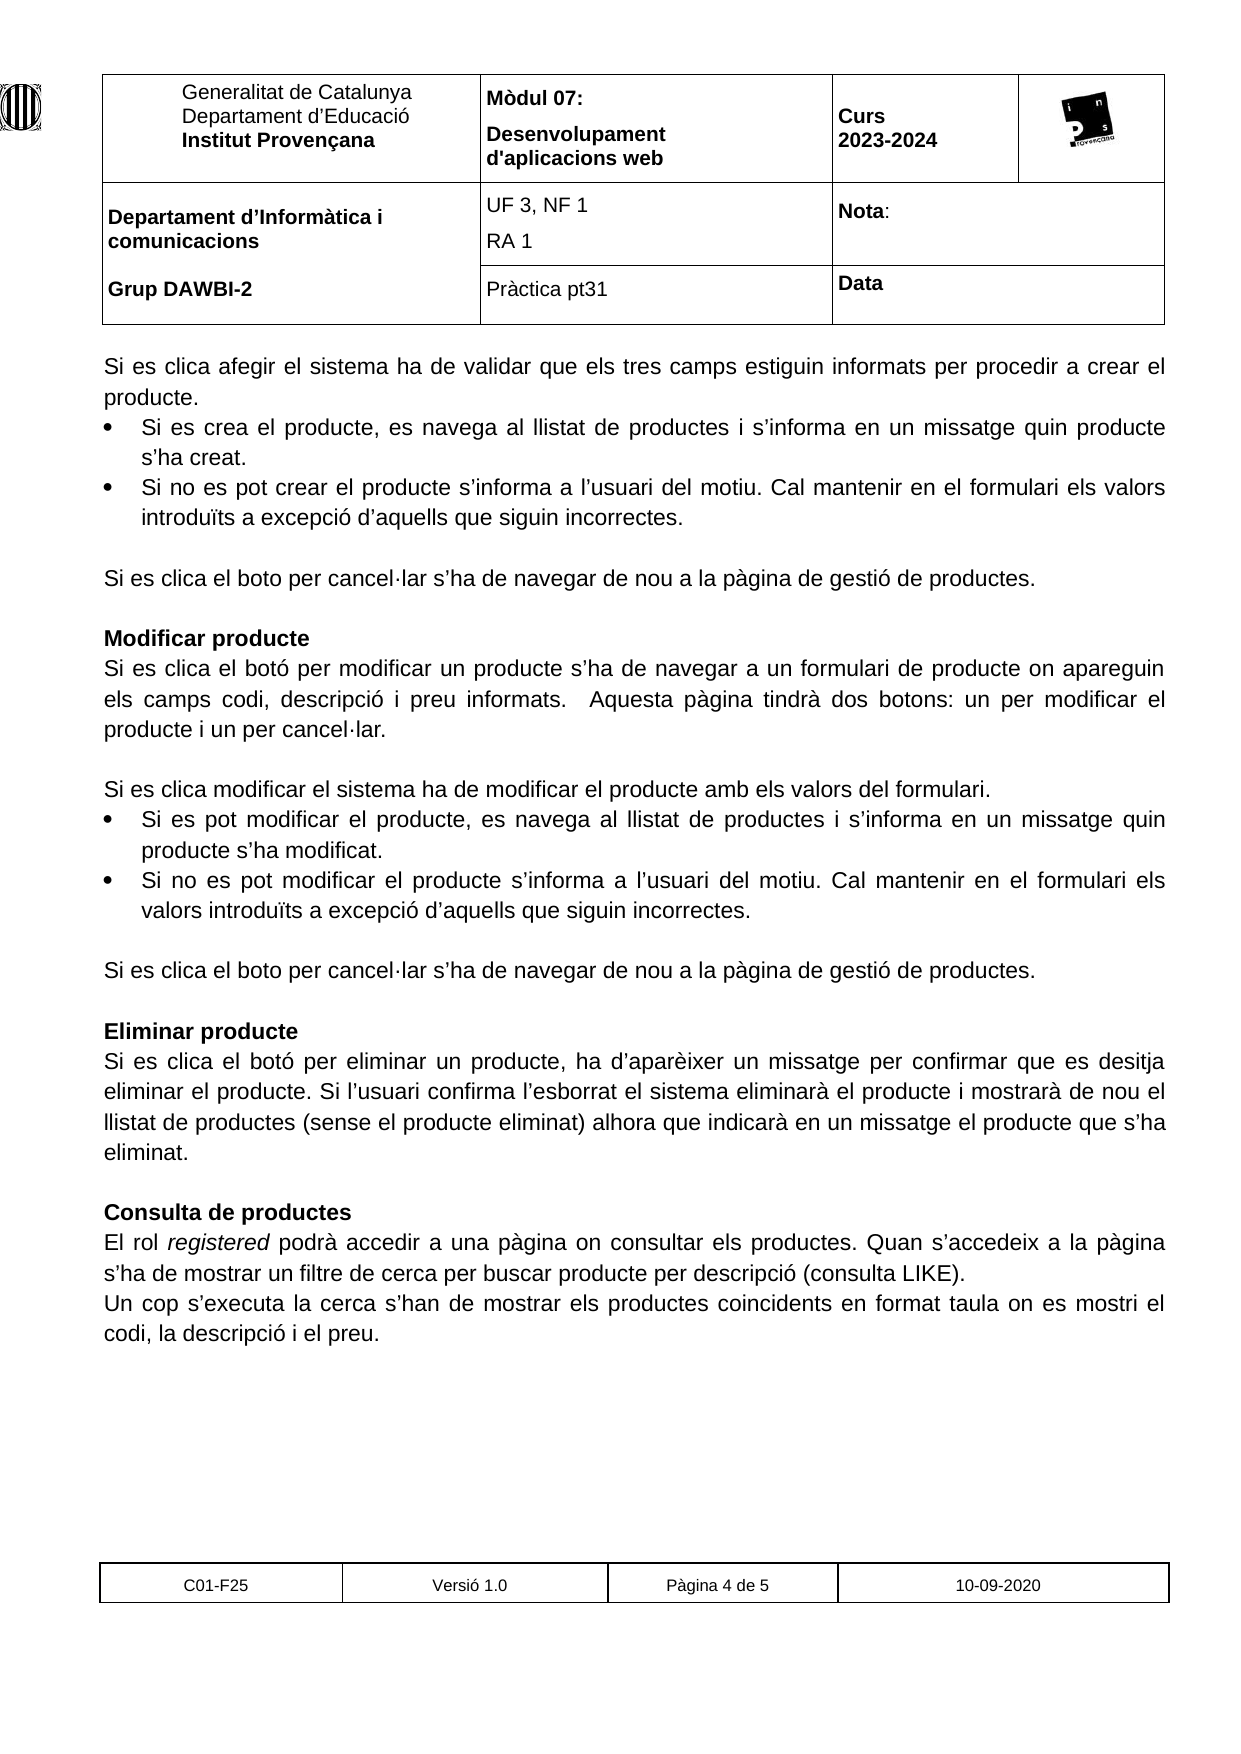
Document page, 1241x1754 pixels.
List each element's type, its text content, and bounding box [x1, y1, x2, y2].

text El rol registered podrà accedir a una pàgina on consultar els productes. Quan s’accedeix a la pàgina s’ha de mostrar un filtre de cerca per buscar producte per descripció (consulta LIKE). [103, 1229, 1167, 1286]
text Si es clica modificar el sistema ha de modificar el producte amb els valors del formulari. [103, 776, 1167, 803]
text Si es clica afegir el sistema ha de validar que els tres camps estiguin informats per procedir a crear el producte. [103, 353, 1167, 410]
text Un cop s’executa la cerca s’han de mostrar els productes coincidents en format taula on es mostri el codi, la descripció i el preu. [103, 1290, 1167, 1346]
list Si no es pot crear el producte s’informa a l’usuari del motiu. Cal mantenir en el formulari els valors introduïts a excepció d’aquells que siguin incorrectes. [103, 474, 1167, 531]
text Modificar producte [103, 625, 1167, 652]
list Si es crea el producte, es navega al llistat de productes i s’informa en un missatge quin producte s’ha creat. [103, 414, 1167, 470]
list Si no es pot modificar el producte s’informa a l’usuari del motiu. Cal mantenir en el formulari els valors introduïts a excepció d’aquells que siguin incorrectes. [103, 867, 1167, 923]
text Eliminar producte [103, 1018, 1167, 1044]
text Consulta de productes [103, 1199, 1167, 1226]
text Si es clica el boto per cancel·lar s’ha de navegar de nou a la pàgina de gestió de productes. [103, 565, 1167, 591]
text Si es clica el botó per eliminar un producte, ha d’aparèixer un missatge per confirmar que es desitja eliminar el producte. Si l’usuari confirma l’esborrat el sistema eliminarà el producte i mostrarà de nou el llistat de productes (sense el producte eliminat) alhora que indicarà en un missatge el producte que s’ha eliminat. [103, 1048, 1167, 1165]
text Si es clica el boto per cancel·lar s’ha de navegar de nou a la pàgina de gestió de productes. [103, 957, 1167, 984]
list Si es pot modificar el producte, es navega al llistat de productes i s’informa en un missatge quin producte s’ha modificat. [103, 806, 1167, 863]
text Si es clica el botó per modificar un producte s’ha de navegar a un formulari de producte on apareguin els camps codi, descripció i preu informats. Aquesta pàgina tindrà dos botons: un per modificar el producte i un per cancel·lar. [103, 655, 1167, 742]
